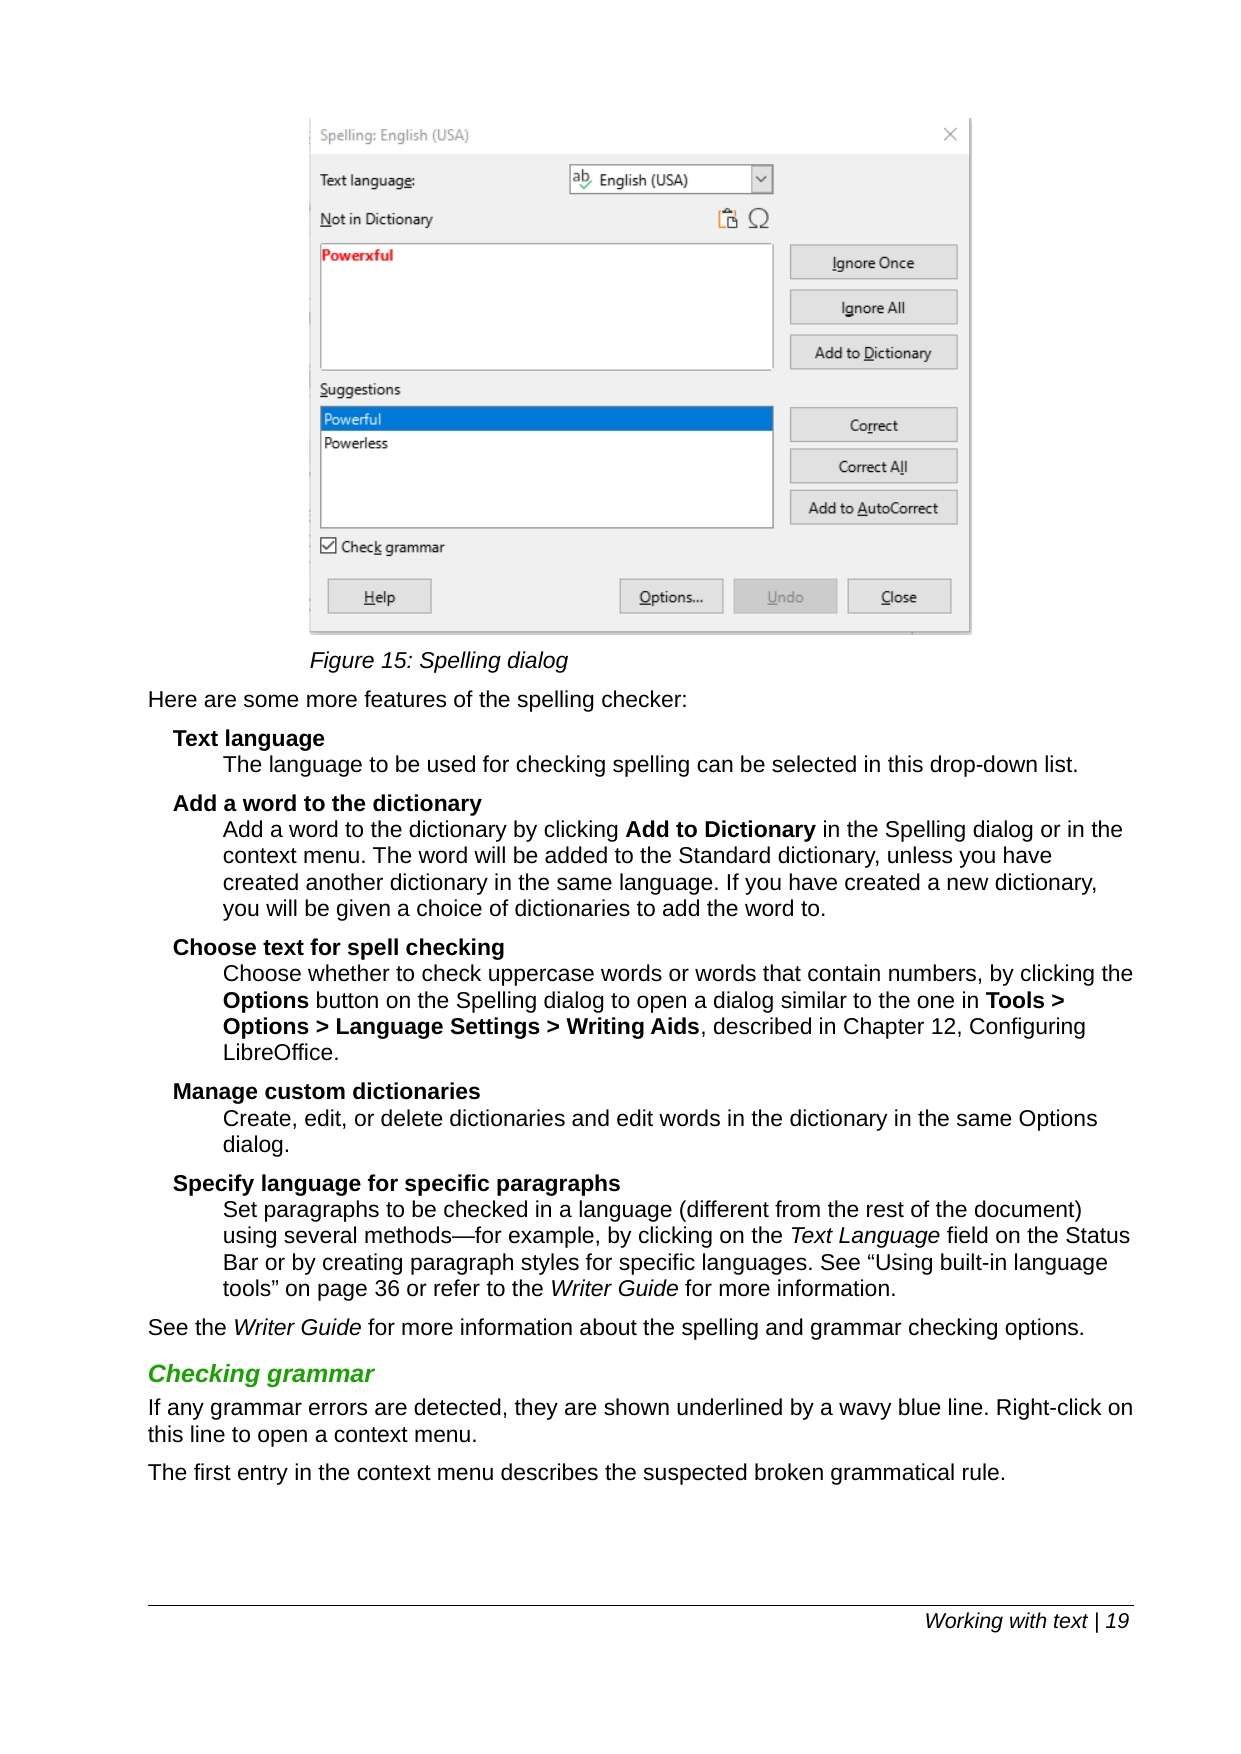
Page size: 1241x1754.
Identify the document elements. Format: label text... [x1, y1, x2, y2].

text Manage custom dictionaries [173, 1078, 1134, 1104]
text Figure 15: Spelling dialog [309, 647, 972, 673]
subtitle Checking grammar [148, 1359, 1134, 1388]
text Text language [173, 724, 1134, 751]
text See the Writer Guide for more information about the spelling and grammar checking options. [148, 1314, 1134, 1340]
text Choose whether to check uppercase words or words that contain numbers, by clicking the Options button on the Spelling dialog to open a dialog similar to the one in Tools > Options > Language Settings > Writing Aids, described in Chapter 12, Configuring LibreOffice. [223, 960, 1134, 1066]
text If any grammar errors are detected, they are shown underlined by a wavy blue line. Right-click on this line to open a context menu. [148, 1394, 1134, 1447]
text Set paragraphs to be checked in a language (different from the rest of the document) using several methods—for example, by clicking on the Text Language field on the Status Bar or by creating paragraph styles for specific languages. See “Using built-in language tools” on page 37 or refer to the Writer Guide for more information. [223, 1196, 1134, 1302]
text The first entry in the context menu describes the suspected broken grammatical rule. [148, 1459, 1134, 1486]
text Add a word to the dictionary [173, 790, 1134, 816]
text Add a word to the dictionary by clicking Add to Dictionary in the Spelling dialog or in the context menu. The word will be added to the Standard dictionary, unless you have created another dictionary in the same language. If you have created a new dictionary, you will be given a choice of dictionaries to add the word to. [223, 816, 1134, 921]
text Create, edit, or delete dictionaries and edit words in the dictionary in the same Options dialog. [223, 1104, 1134, 1157]
list Here are some more features of the spelling checker: [148, 686, 1134, 712]
text Choose text for spell checking [173, 934, 1134, 960]
text The language to be used for checking spelling can be selected in this drop-down list. [223, 751, 1134, 777]
picture [309, 118, 973, 635]
text Specify language for specific paragraphs [173, 1170, 1134, 1196]
